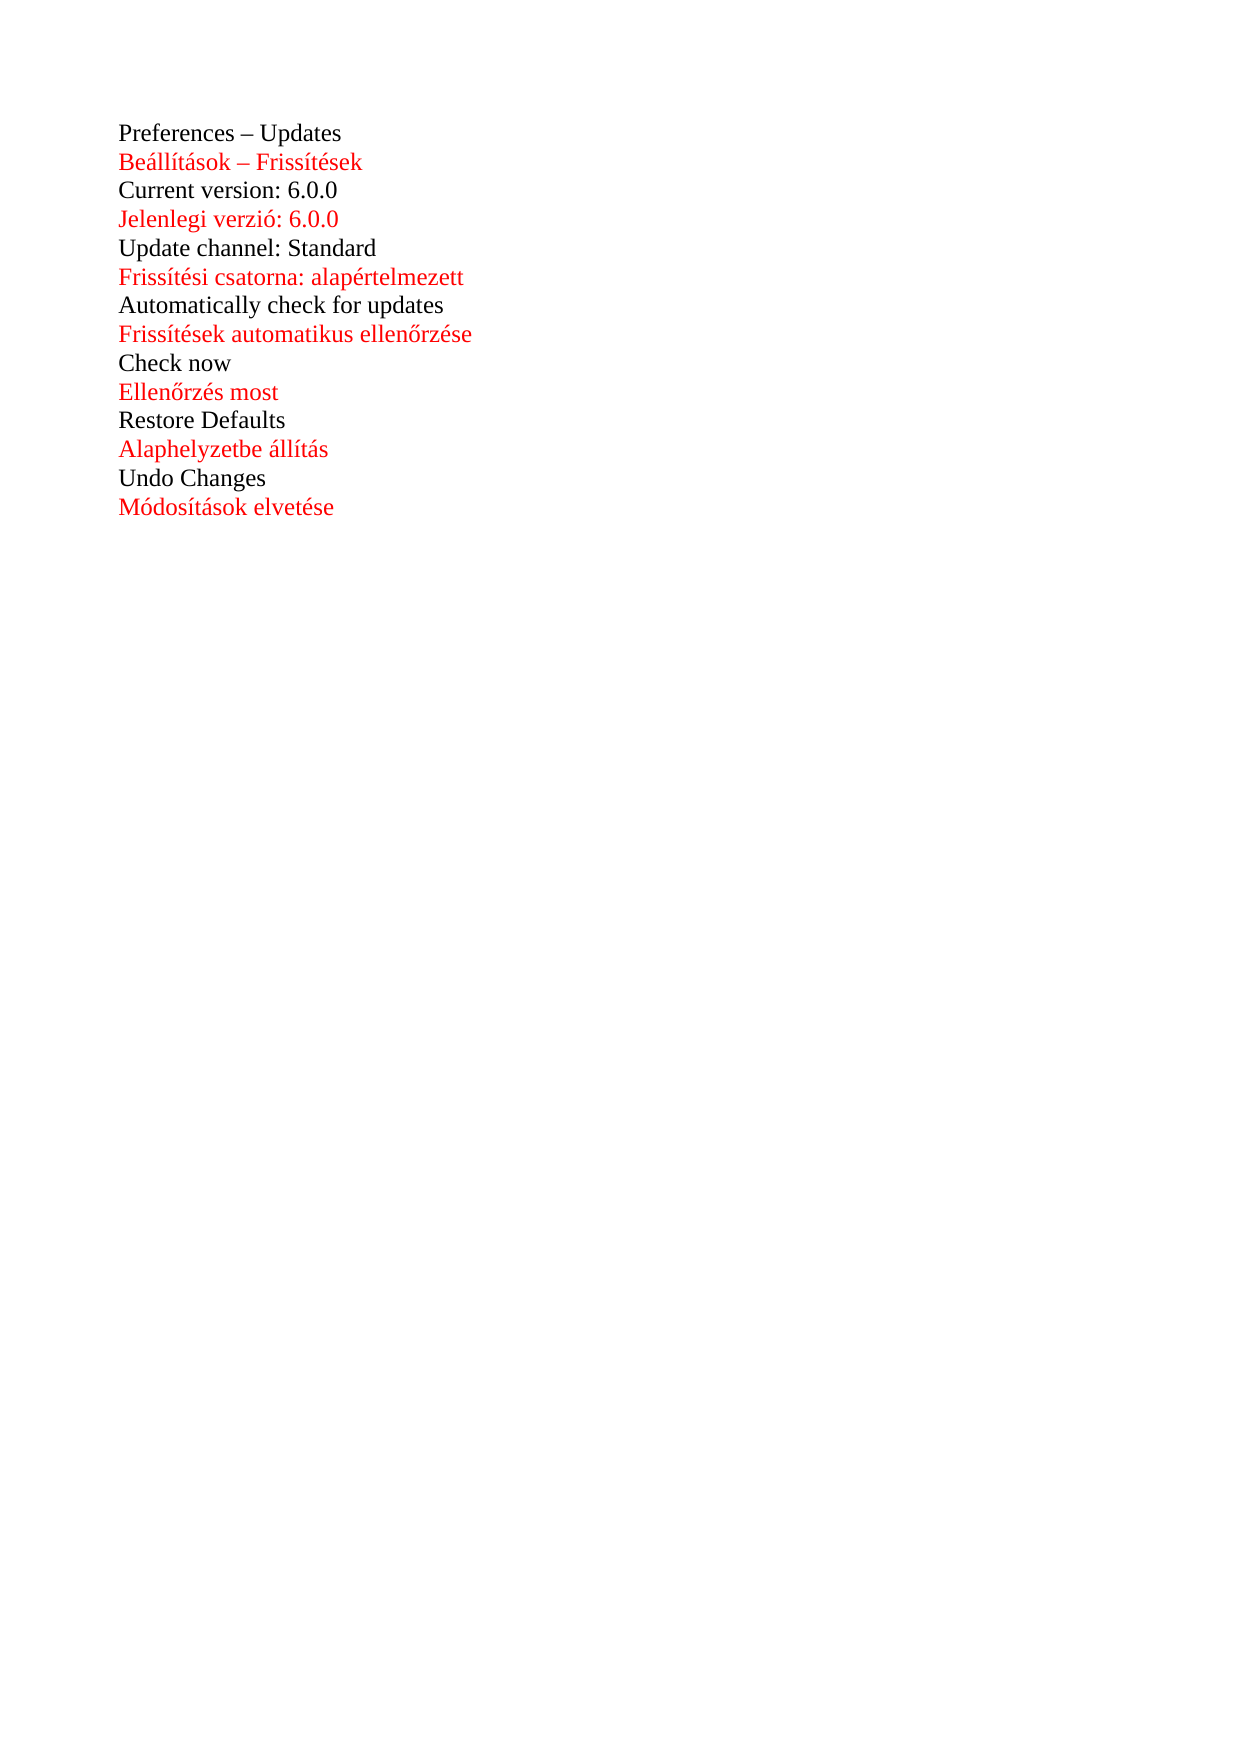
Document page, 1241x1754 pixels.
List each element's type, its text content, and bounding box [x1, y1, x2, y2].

text Ellenőrzés most [118, 377, 1122, 406]
text Frissítési csatorna: alapértelmezett [118, 262, 1122, 291]
text Update channel: Standard [118, 233, 1122, 262]
text Undo Changes [118, 463, 1122, 492]
text Módosítások elvetése [118, 492, 1122, 521]
text Beállítások – Frissítések [118, 147, 1122, 176]
text Frissítések automatikus ellenőrzése [118, 319, 1122, 348]
text Preferences – Updates [118, 118, 1122, 147]
text Jelenlegi verzió: 6.0.0 [118, 204, 1122, 233]
text Check now [118, 348, 1122, 377]
text Current version: 6.0.0 [118, 176, 1122, 204]
text Restore Defaults [118, 406, 1122, 434]
text Alaphelyzetbe állítás [118, 434, 1122, 463]
text Automatically check for updates [118, 291, 1122, 319]
